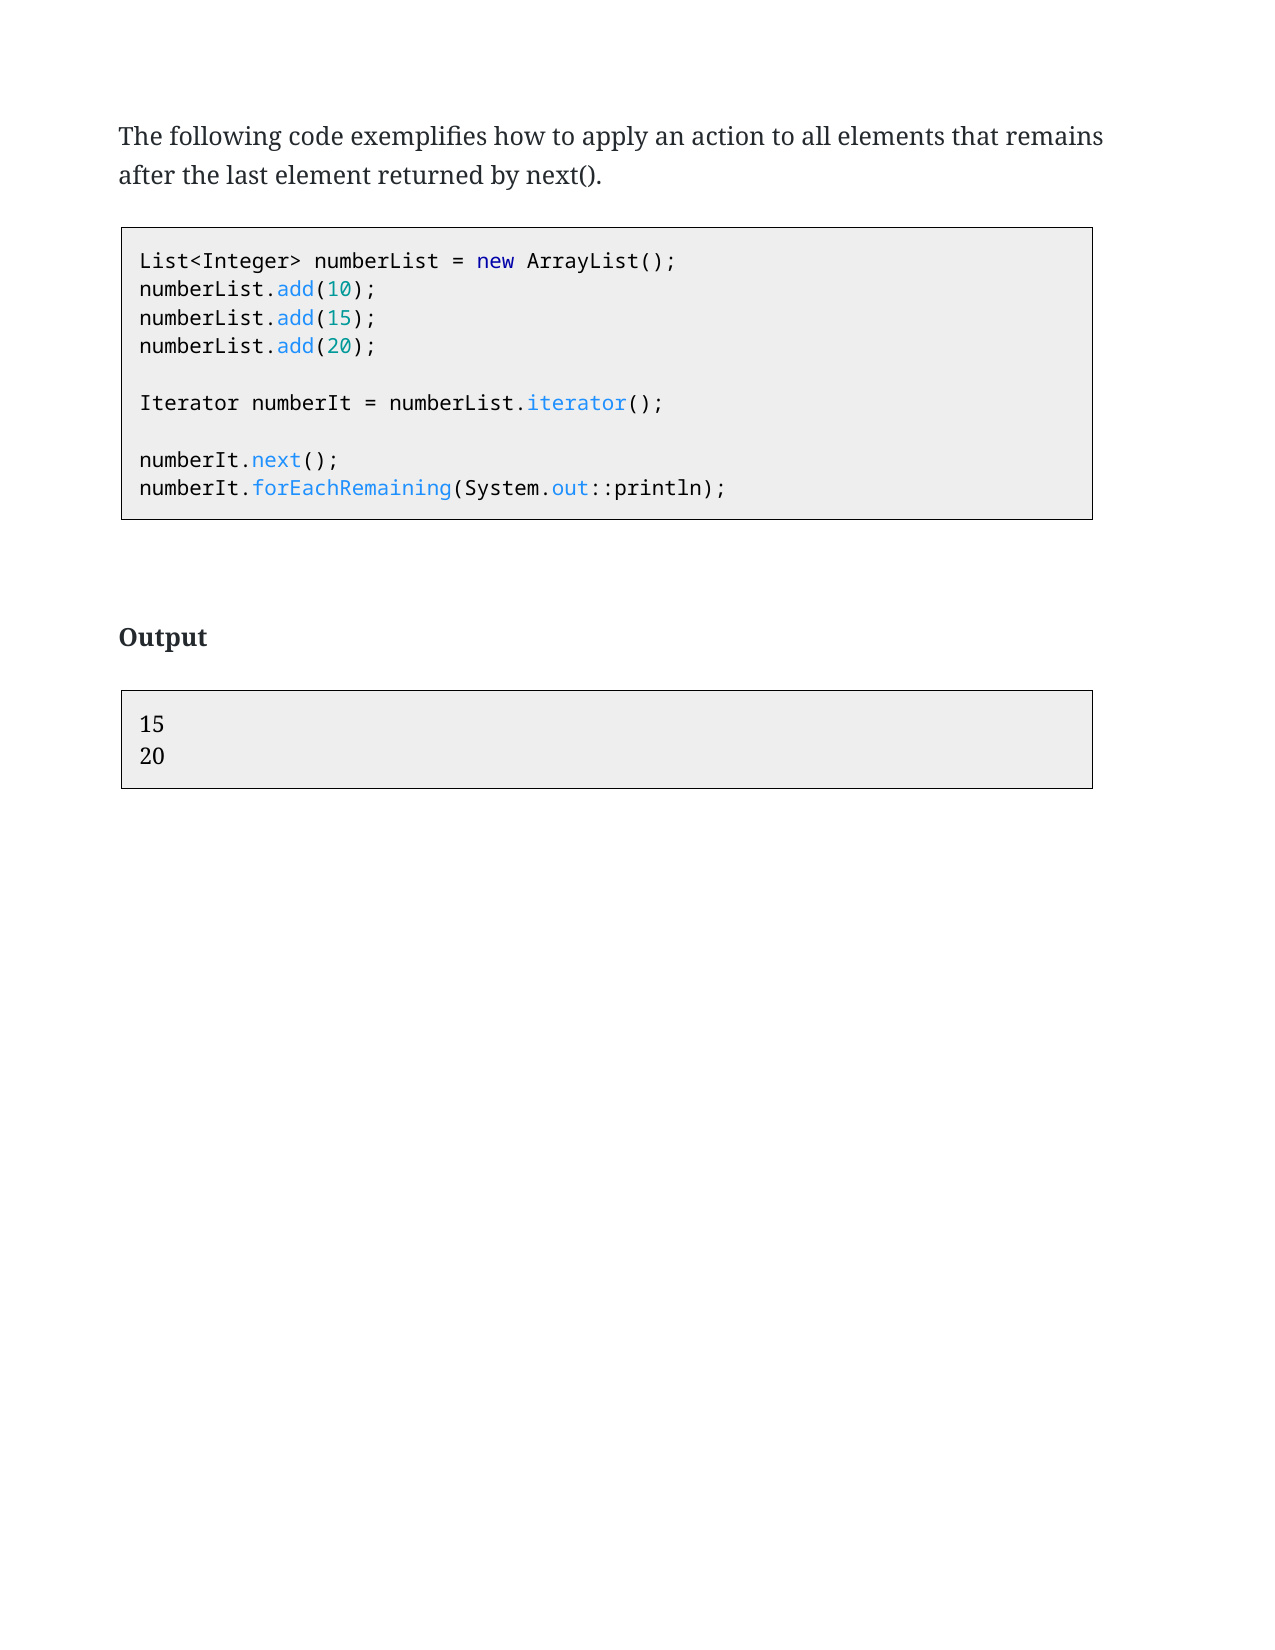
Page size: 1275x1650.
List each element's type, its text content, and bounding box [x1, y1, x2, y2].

text The following code exemplifies how to apply an action to all elements that remains after the last element returned by next(). [118, 118, 1157, 191]
text Output [118, 620, 1157, 654]
